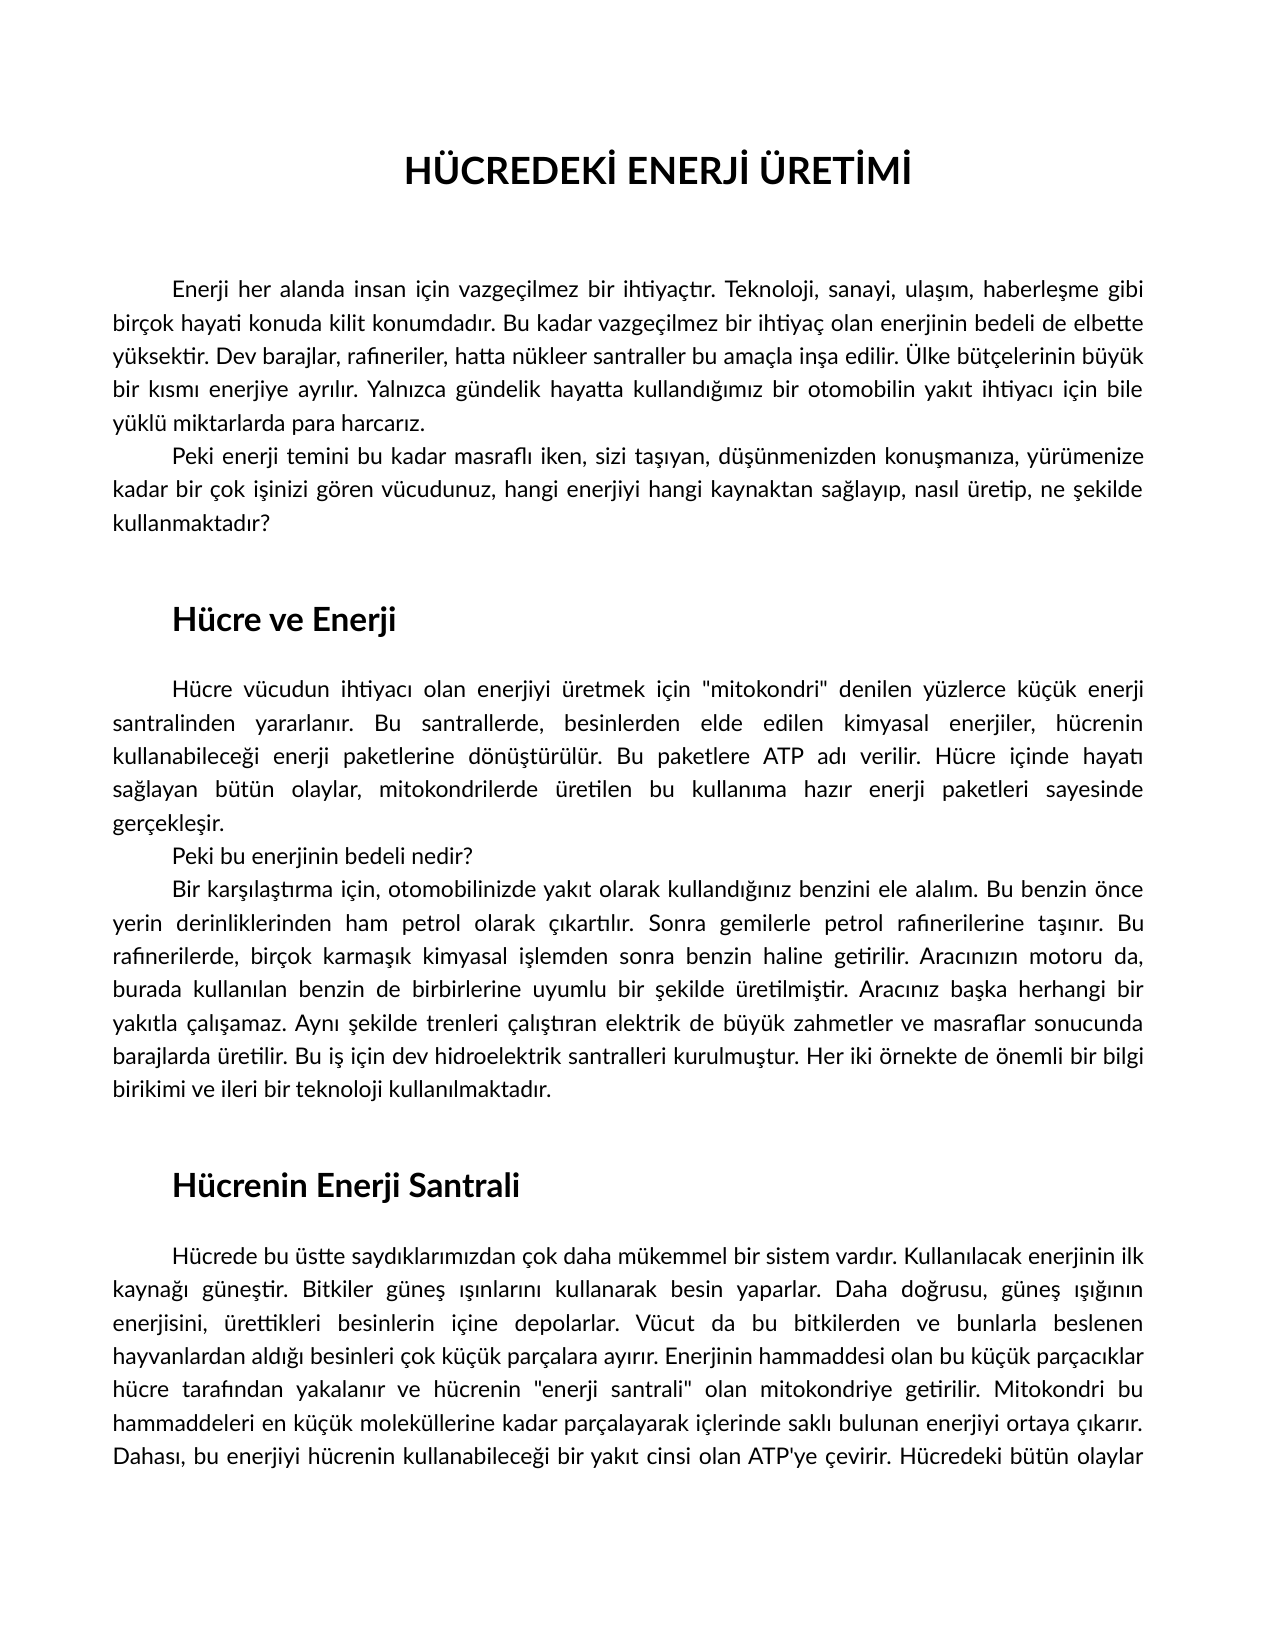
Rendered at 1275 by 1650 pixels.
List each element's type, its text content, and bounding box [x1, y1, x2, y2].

text Peki bu enerjinin bedeli nedir? [112, 838, 1145, 871]
text Hücrede bu üstte saydıklarımızdan çok daha mükemmel bir sistem vardır. Kullanılacak enerjinin ilk kaynağı güneştir. Bitkiler güneş ışınlarını kullanarak besin yaparlar. Daha doğrusu, güneş ışığının enerjisini, ürettikleri besinlerin içine depolarlar. Vücut da bu bitkilerden ve bunlarla beslenen hayvanlardan aldığı besinleri çok küçük parçalara ayırır. Enerjinin hammaddesi olan bu küçük parçacıklar hücre tarafından yakalanır ve hücrenin "enerji santrali" olan mitokondriye getirilir. Mitokondri bu hammaddeleri en küçük moleküllerine kadar parçalayarak içlerinde saklı bulunan enerjiyi ortaya çıkarır. Dahası, bu enerjiyi hücrenin kullanabileceği bir yakıt cinsi olan ATP'ye çevirir. Hücredeki bütün olaylar [112, 1238, 1145, 1471]
text Peki enerji temini bu kadar masraflı iken, sizi taşıyan, düşünmenizden konuşmanıza, yürümenize kadar bir çok işinizi gören vücudunuz, hangi enerjiyi hangi kaynaktan sağlayıp, nasıl üretip, ne şekilde kullanmaktadır? [112, 438, 1145, 538]
subtitle Hücre ve Enerji [112, 604, 1145, 638]
subtitle Hücrenin Enerji Santrali [112, 1171, 1145, 1204]
text Bir karşılaştırma için, otomobilinizde yakıt olarak kullandığınız benzini ele alalım. Bu benzin önce yerin derinliklerinden ham petrol olarak çıkartılır. Sonra gemilerle petrol rafinerilerine taşınır. Bu rafinerilerde, birçok karmaşık kimyasal işlemden sonra benzin haline getirilir. Aracınızın motoru da, burada kullanılan benzin de birbirlerine uyumlu bir şekilde üretilmiştir. Aracınız başka herhangi bir yakıtla çalışamaz. Aynı şekilde trenleri çalıştıran elektrik de büyük zahmetler ve masraflar sonucunda barajlarda üretilir. Bu iş için dev hidroelektrik santralleri kurulmuştur. Her iki örnekte de önemli bir bilgi birikimi ve ileri bir teknoloji kullanılmaktadır. [112, 871, 1145, 1104]
text Hücre vücudun ihtiyacı olan enerjiyi üretmek için "mitokondri" denilen yüzlerce küçük enerji santralinden yararlanır. Bu santrallerde, besinlerden elde edilen kimyasal enerjiler, hücrenin kullanabileceği enerji paketlerine dönüştürülür. Bu paketlere ATP adı verilir. Hücre içinde hayatı sağlayan bütün olaylar, mitokondrilerde üretilen bu kullanıma hazır enerji paketleri sayesinde gerçekleşir. [112, 671, 1145, 838]
text Enerji her alanda insan için vazgeçilmez bir ihtiyaçtır. Teknoloji, sanayi, ulaşım, haberleşme gibi birçok hayati konuda kilit konumdadır. Bu kadar vazgeçilmez bir ihtiyaç olan enerjinin bedeli de elbette yüksektir. Dev barajlar, rafineriler, hatta nükleer santraller bu amaçla inşa edilir. Ülke bütçelerinin büyük bir kısmı enerjiye ayrılır. Yalnızca gündelik hayatta kullandığımız bir otomobilin yakıt ihtiyacı için bile yüklü miktarlarda para harcarız. [112, 271, 1145, 438]
text HÜCREDEKİ ENERJİ ÜRETİMİ [112, 148, 1145, 193]
